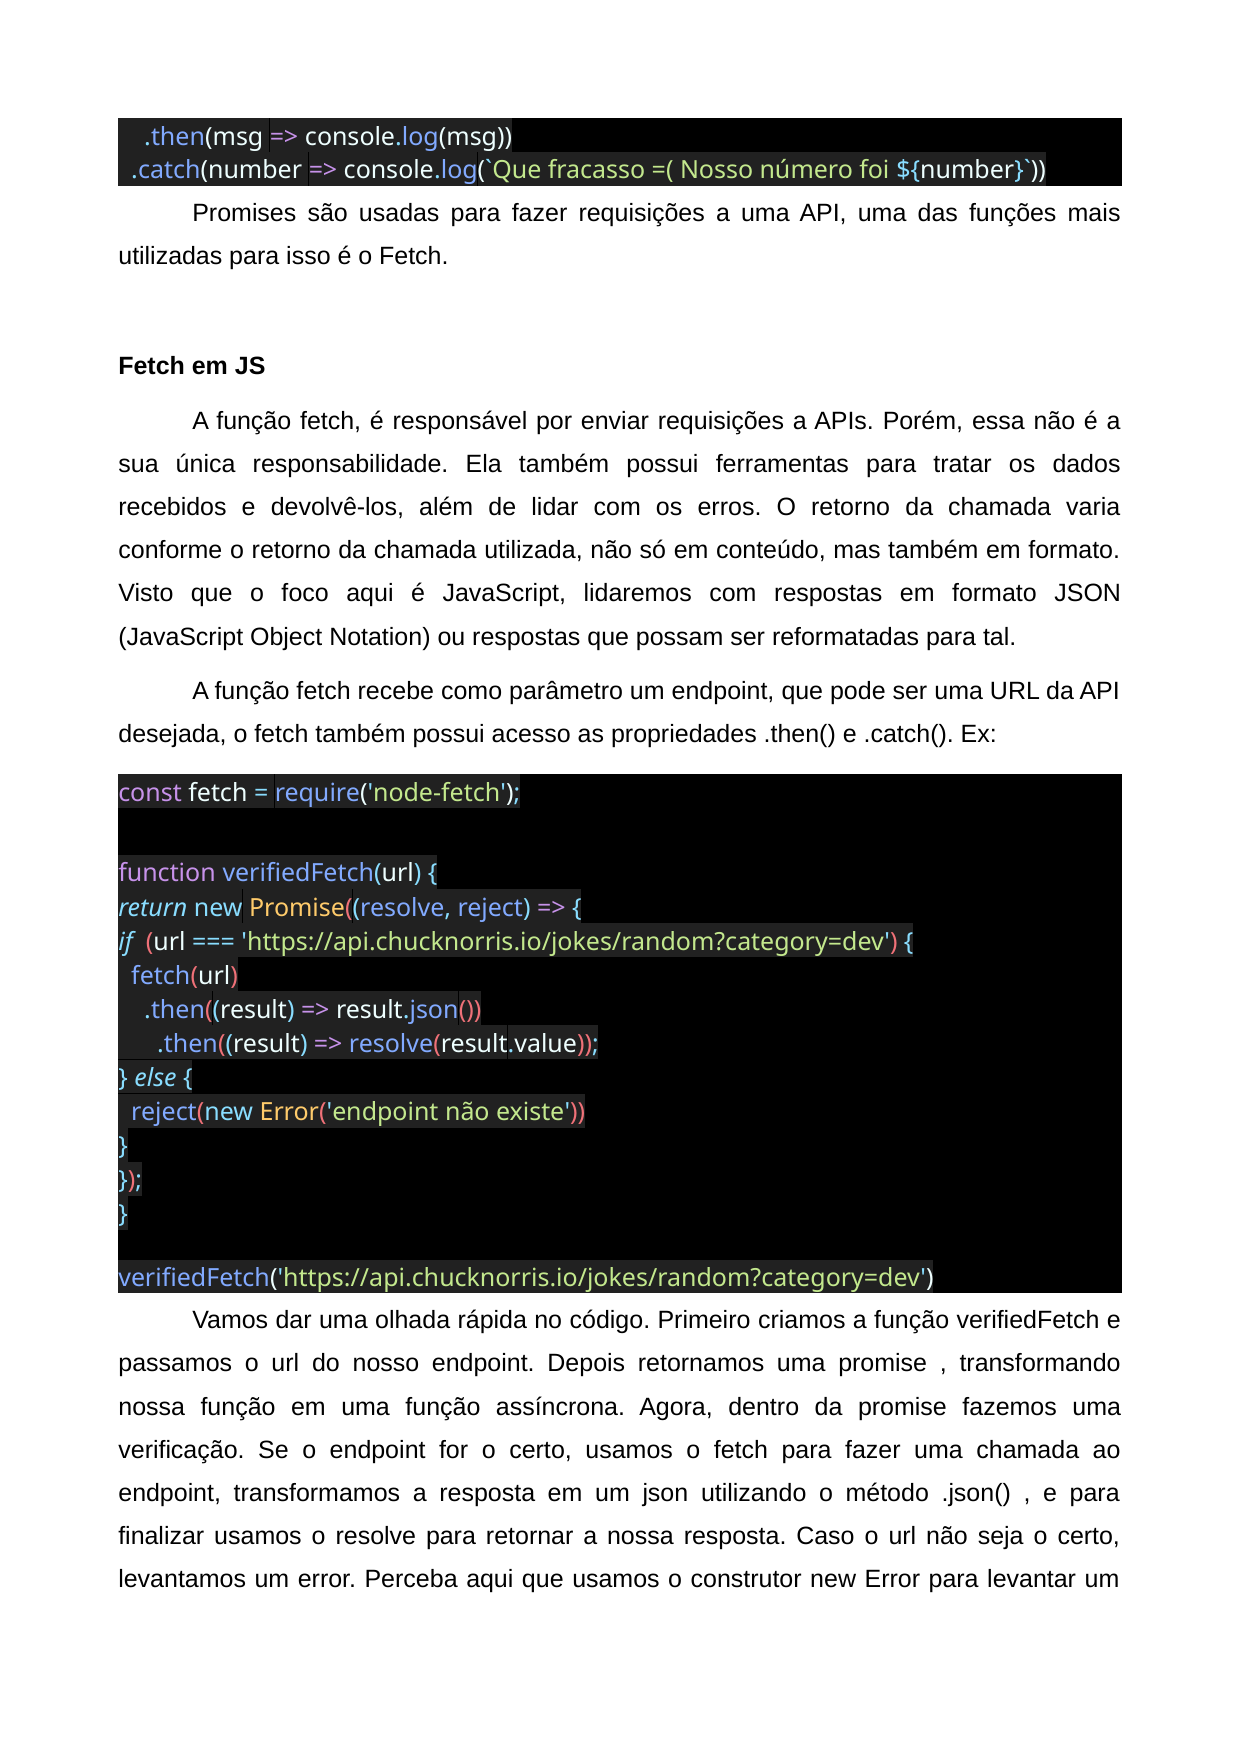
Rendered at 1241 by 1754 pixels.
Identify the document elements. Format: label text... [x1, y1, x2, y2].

text } [118, 1128, 1122, 1162]
text A função fetch recebe como parâmetro um endpoint, que pode ser uma URL da API desejada, o fetch também possui acesso as propriedades .then() e .catch(). Ex: [118, 676, 1122, 748]
text return new Promise((resolve, reject) => { [118, 889, 1122, 923]
text .then(msg => console.log(msg)) [118, 118, 1122, 152]
text } else { [118, 1059, 1122, 1093]
text Promises são usadas para fazer requisições a uma API, uma das funções mais utilizadas para isso é o Fetch. [118, 198, 1122, 270]
text .then((result) => result.json()) [118, 991, 1122, 1025]
text if (url === 'https://api.chucknorris.io/jokes/random?category=dev') { [118, 923, 1122, 957]
text .catch(number => console.log(`Que fracasso =( Nosso número foi ${number}`)) [118, 152, 1122, 186]
text Vamos dar uma olhada rápida no código. Primeiro criamos a função verifiedFetch e passamos o url do nosso endpoint. Depois retornamos uma promise , transformando nossa função em uma função assíncrona. Agora, dentro da promise fazemos uma verificação. Se o endpoint for o certo, usamos o fetch para fazer uma chamada ao endpoint, transformamos a resposta em um json utilizando o método .json() , e para finalizar usamos o resolve para retornar a nossa resposta. Caso o url não seja o certo, levantamos um error. Perceba aqui que usamos o construtor new Error para levantar um [118, 1305, 1122, 1593]
text Fetch em JS [118, 351, 1122, 380]
text const fetch = require('node-fetch'); [118, 774, 1122, 808]
text }); [118, 1162, 1122, 1196]
text function verifiedFetch(url) { [118, 855, 1122, 889]
text A função fetch, é responsável por enviar requisições a APIs. Porém, essa não é a sua única responsabilidade. Ela também possui ferramentas para tratar os dados recebidos e devolvê-los, além de lidar com os erros. O retorno da chamada varia conforme o retorno da chamada utilizada, não só em conteúdo, mas também em formato. Visto que o foco aqui é JavaScript, lidaremos com respostas em formato JSON (JavaScript Object Notation) ou respostas que possam ser reformatadas para tal. [118, 406, 1122, 650]
text } [118, 1196, 1122, 1230]
text .then((result) => resolve(result.value)); [118, 1025, 1122, 1059]
text reject(new Error('endpoint não existe')) [118, 1093, 1122, 1128]
text verifiedFetch('https://api.chucknorris.io/jokes/random?category=dev') [118, 1259, 1122, 1293]
text fetch(url) [118, 957, 1122, 991]
